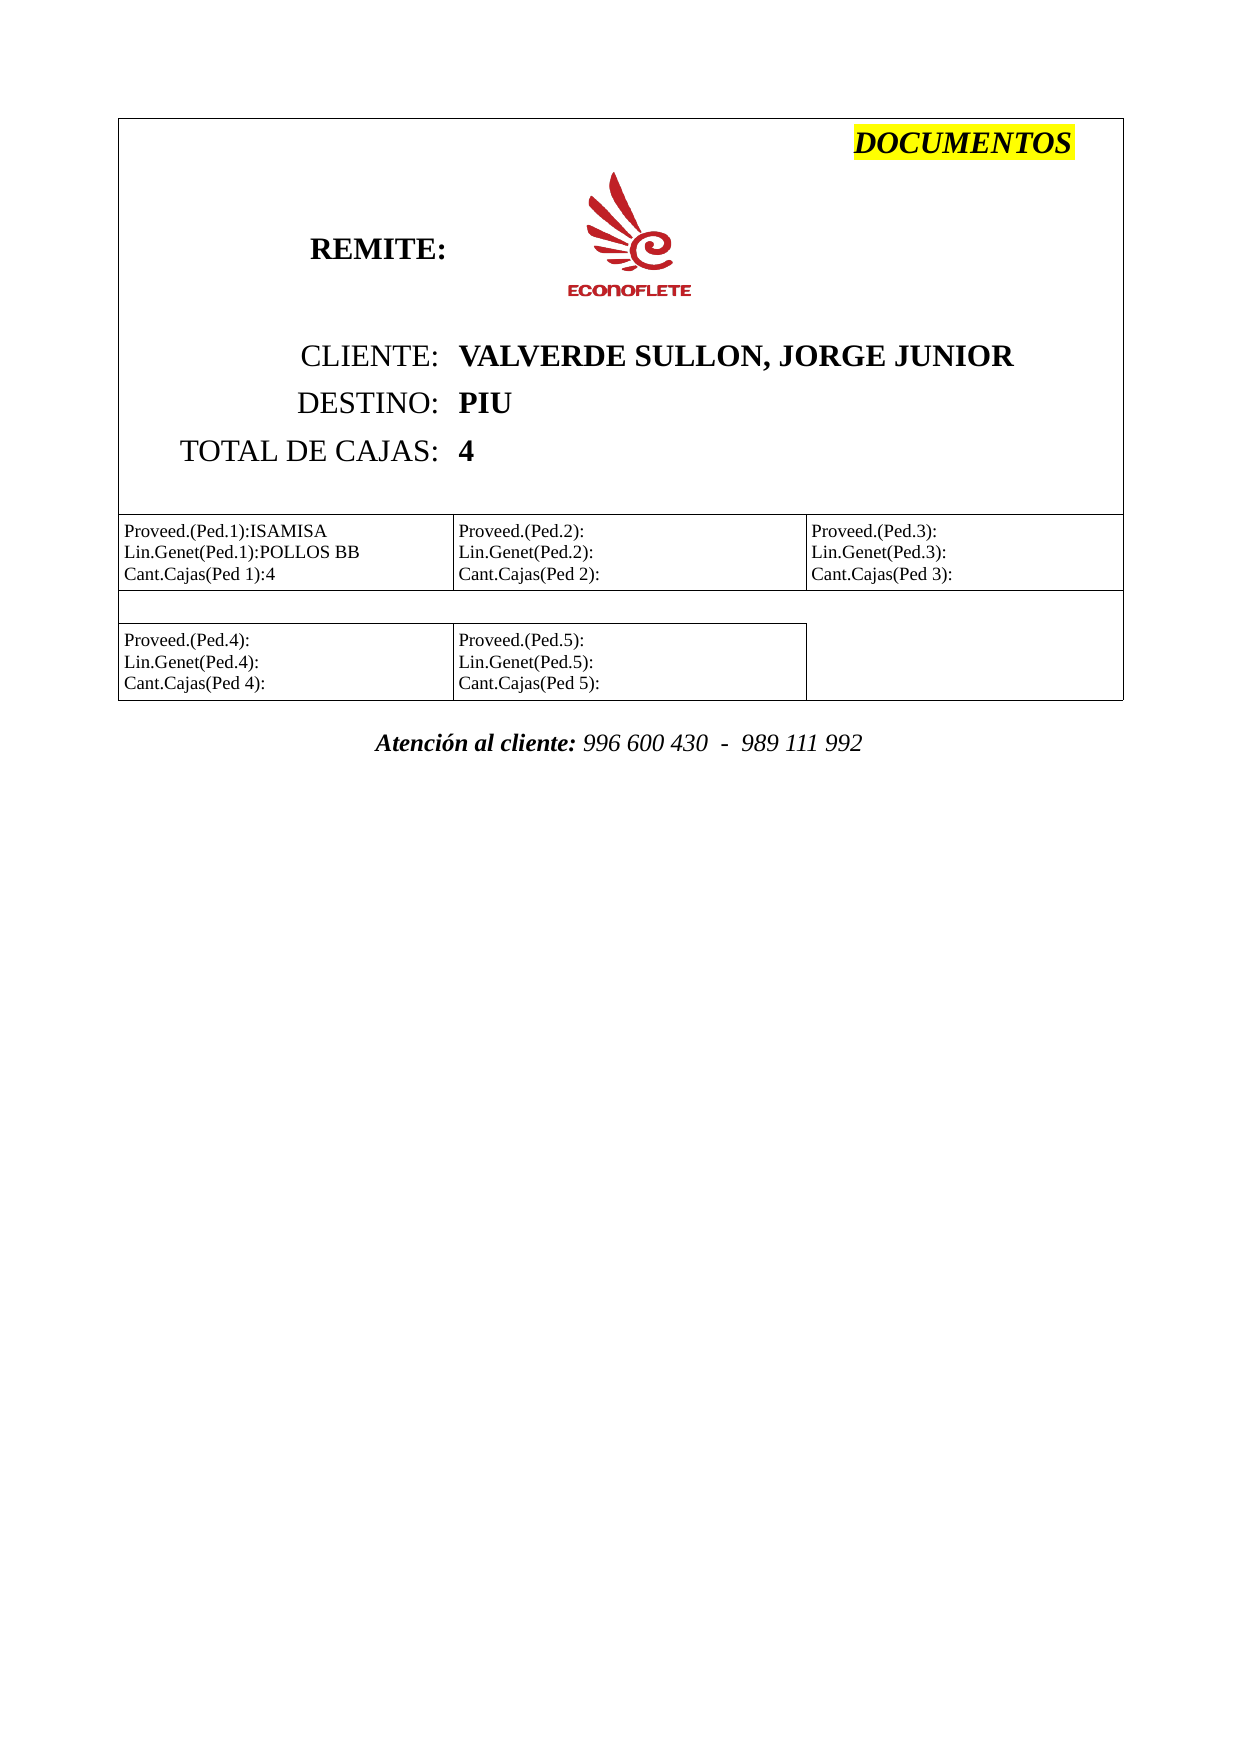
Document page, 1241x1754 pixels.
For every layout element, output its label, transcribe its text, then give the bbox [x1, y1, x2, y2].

table_cell [453, 591, 806, 623]
table_cell REMITE: [119, 166, 453, 332]
table_cell Proveed.(Ped.1):ISAMISA Lin.Genet(Ped.1):POLLOS BB Cant.Cajas(Ped 1):4 [119, 515, 453, 590]
table_cell [807, 623, 1123, 699]
table_cell 4 [453, 426, 1123, 474]
table_cell [453, 166, 806, 332]
table_cell [806, 591, 1123, 623]
text Atención al cliente: 996 600 430 - 989 111 992 [118, 728, 1122, 757]
table_cell PIU [453, 379, 806, 426]
table_header [453, 119, 806, 166]
table_cell CLIENTE: [119, 332, 453, 379]
table_cell [119, 474, 453, 514]
table_cell Proveed.(Ped.2): Lin.Genet(Ped.2): Cant.Cajas(Ped 2): [454, 515, 806, 590]
table_header DOCUMENTOS [806, 119, 1123, 166]
table_cell TOTAL DE CAJAS: [119, 426, 453, 474]
table_cell Proveed.(Ped.5): Lin.Genet(Ped.5): Cant.Cajas(Ped 5): [454, 624, 806, 699]
table_cell [119, 591, 453, 623]
table_cell Proveed.(Ped.3): Lin.Genet(Ped.3): Cant.Cajas(Ped 3): [807, 515, 1123, 590]
table_cell DESTINO: [119, 379, 453, 426]
table_header [119, 119, 453, 166]
table_cell [806, 379, 1123, 426]
table_cell [806, 474, 1123, 514]
picture [552, 171, 707, 297]
table_cell [453, 474, 806, 514]
table_cell [806, 166, 1123, 332]
table_cell VALVERDE SULLON, JORGE JUNIOR [453, 332, 1123, 379]
table_cell Proveed.(Ped.4): Lin.Genet(Ped.4): Cant.Cajas(Ped 4): [119, 624, 453, 699]
